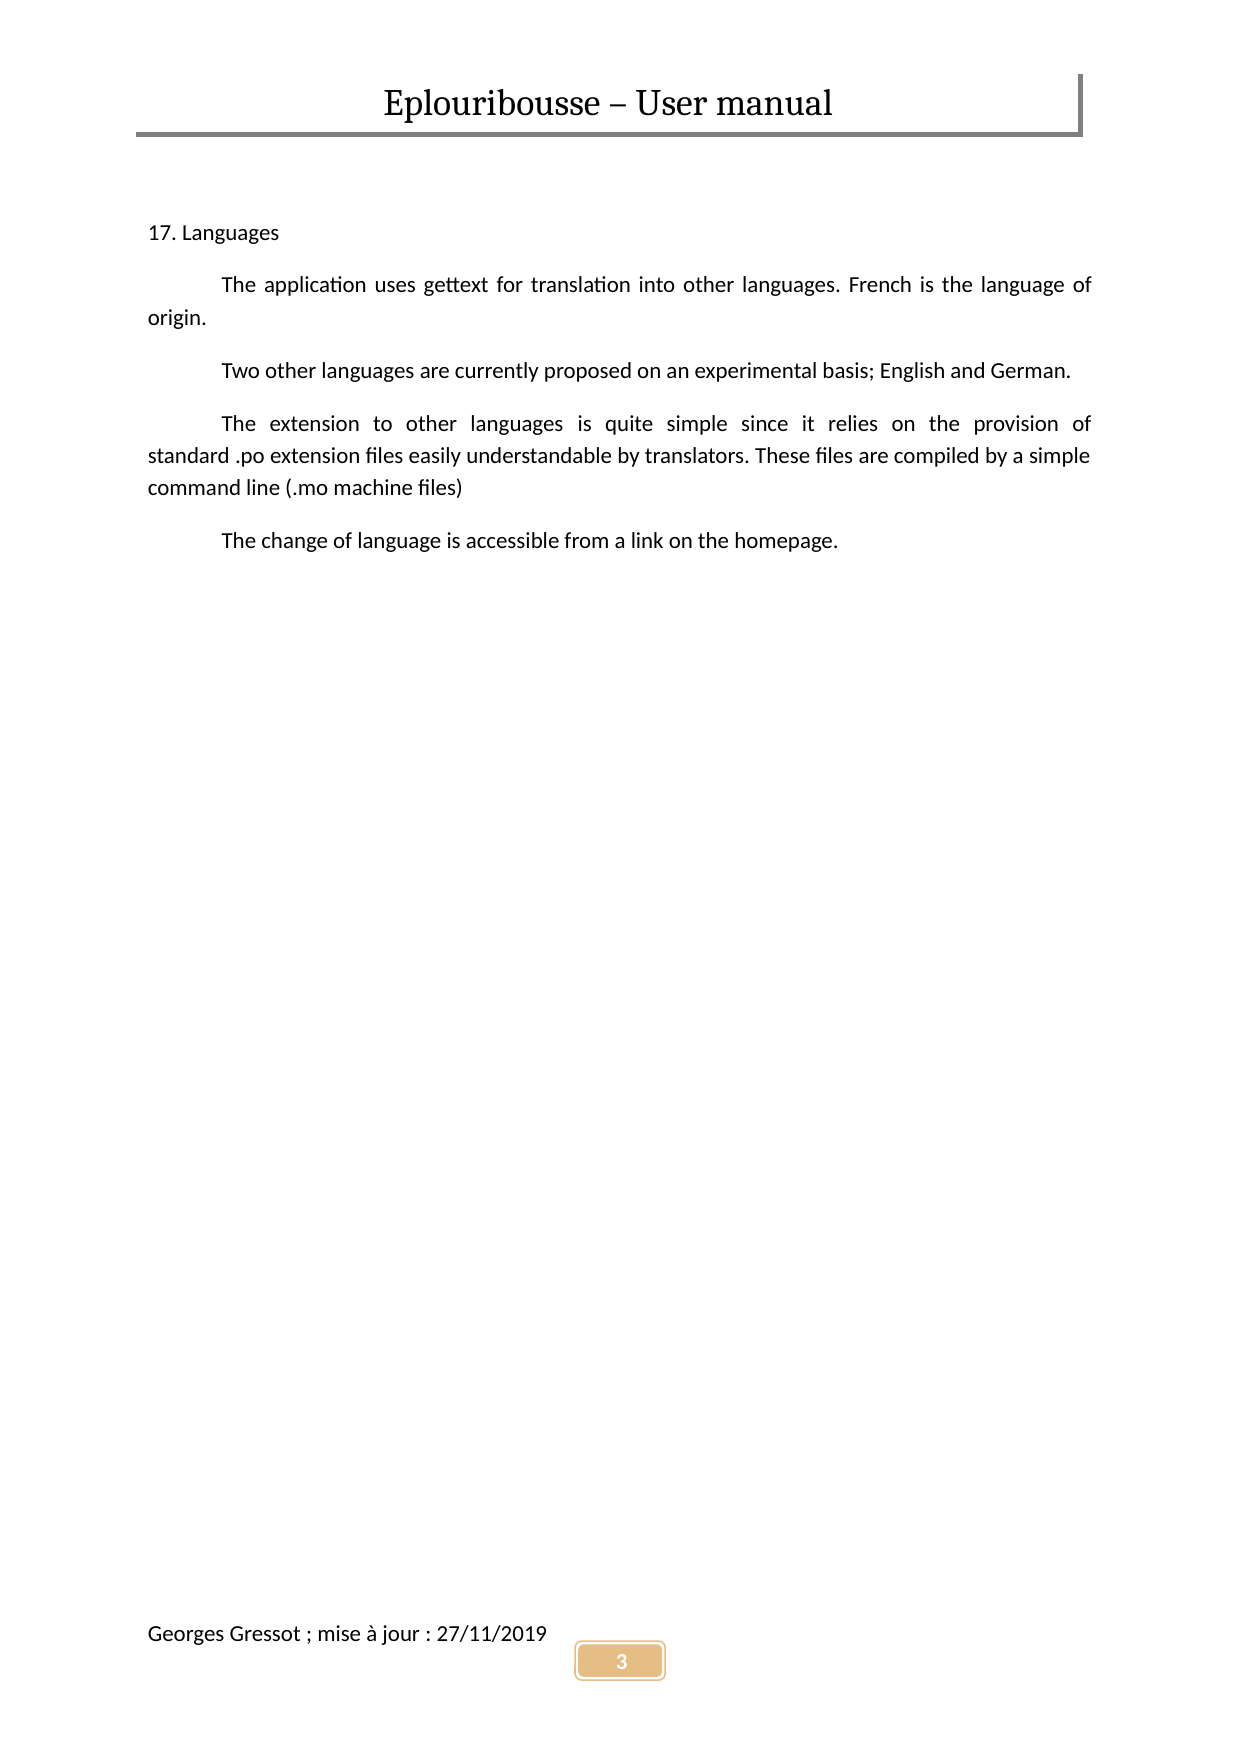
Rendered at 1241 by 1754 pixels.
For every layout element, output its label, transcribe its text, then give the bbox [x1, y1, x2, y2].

text 17. Languages [148, 218, 1093, 246]
text Two other languages ​​are currently proposed on an experimental basis; English and German. [148, 356, 1093, 384]
text The change of language is accessible from a link on the homepage. [148, 526, 1093, 554]
text The extension to other languages ​​is quite simple since it relies on the provision of standard .po extension files easily understandable by translators. These files are compiled by a simple command line (.mo machine files) [148, 409, 1093, 501]
text The application uses gettext for translation into other languages. French is the language of origin. [148, 271, 1093, 331]
